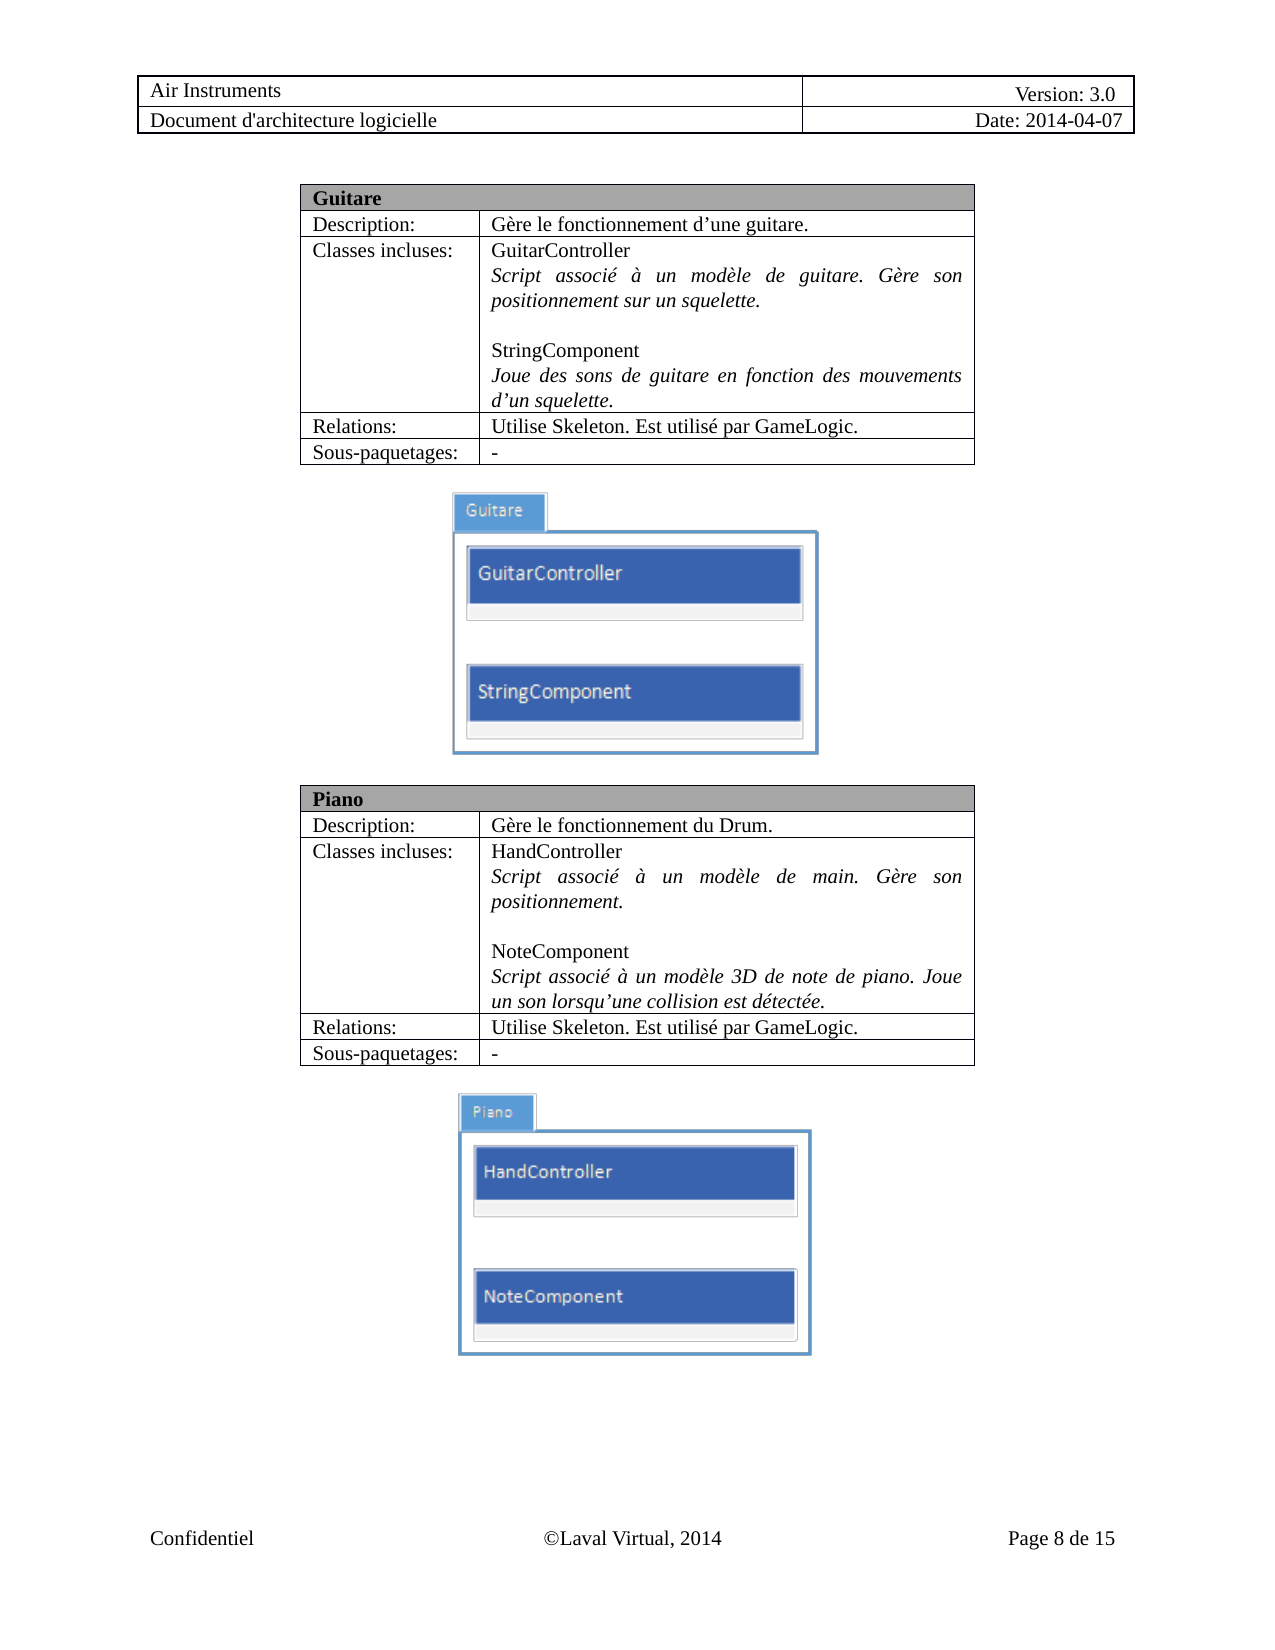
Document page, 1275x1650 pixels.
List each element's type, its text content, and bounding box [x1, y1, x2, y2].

table_cell Classes incluses: [301, 237, 479, 412]
table_header Piano [301, 786, 974, 811]
table_cell HandController Script associé à un modèle de main. Gère son positionnement. NoteComponent Script associé à un modèle 3D de note de piano. Joue un son lorsqu’une collision est détectée. [480, 838, 974, 1013]
table_cell GuitarController Script associé à un modèle de guitare. Gère son positionnement sur un squelette. StringComponent Joue des sons de guitare en fonction des mouvements d’un squelette. [480, 237, 974, 412]
table_cell Sous-paquetages: [301, 439, 479, 464]
table_cell Classes incluses: [301, 838, 479, 1013]
table_cell Description: [301, 812, 479, 837]
table_cell - [480, 1040, 974, 1065]
table_cell - [480, 439, 974, 464]
table_header Guitare [301, 185, 974, 210]
table_cell Gère le fonctionnement d’une guitare. [480, 211, 974, 236]
table_cell Relations: [301, 1014, 479, 1039]
table_cell Utilise Skeleton. Est utilisé par GameLogic. [480, 413, 974, 438]
table_cell Utilise Skeleton. Est utilisé par GameLogic. [480, 1014, 974, 1039]
table_cell Sous-paquetages: [301, 1040, 479, 1065]
table_cell Gère le fonctionnement du Drum. [480, 812, 974, 837]
table_cell Description: [301, 211, 479, 236]
table_cell Relations: [301, 413, 479, 438]
